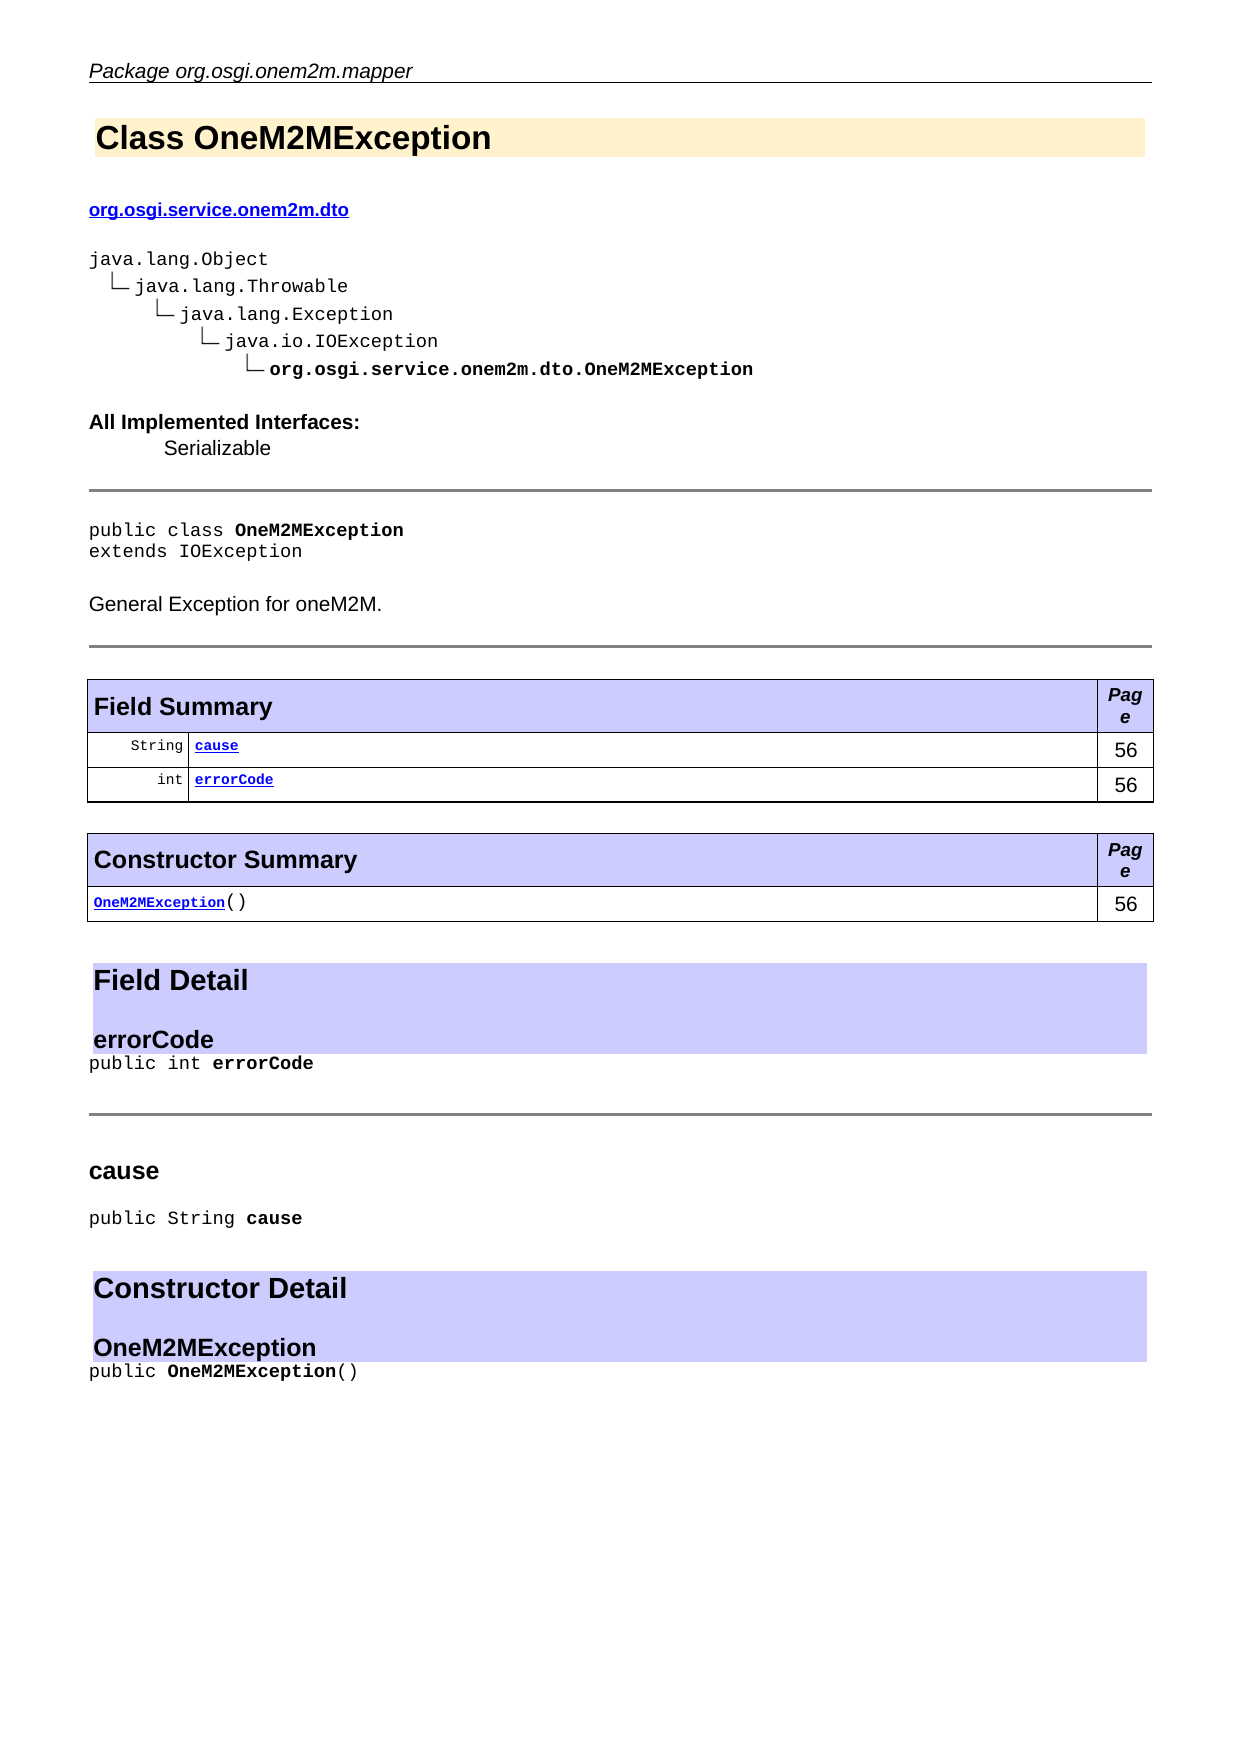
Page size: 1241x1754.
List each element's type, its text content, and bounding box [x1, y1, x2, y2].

table_header Constructor Summary [88, 834, 1097, 886]
subtitle Field Detail [93, 963, 1147, 997]
table_cell cause [189, 733, 1097, 767]
table_cell 55 [1098, 768, 1153, 801]
picture [111, 270, 135, 293]
table_cell errorCode [189, 768, 1097, 801]
table_header Field Summary [88, 680, 1097, 732]
table_cell String [88, 733, 188, 767]
table_header Page [1098, 834, 1153, 886]
text org.osgi.service.onem2m.dto.OneM2MException [88, 353, 1152, 381]
table_cell 55 [1098, 887, 1153, 921]
table_cell 55 [1098, 733, 1153, 767]
subtitle OneM2MException [93, 1333, 1147, 1362]
text org.osgi.service.onem2m.dto [88, 198, 1152, 220]
subtitle Class OneM2MException [95, 118, 1145, 157]
subtitle cause [88, 1153, 1152, 1185]
text public int errorCode [88, 1054, 1152, 1075]
table_header Page [1098, 680, 1153, 732]
table_cell OneM2MException() [88, 887, 1097, 921]
picture [246, 353, 270, 375]
text java.lang.Exception [88, 298, 1152, 326]
subtitle errorCode [93, 1025, 1147, 1054]
text public String cause [88, 1209, 1152, 1230]
text java.lang.Object [88, 249, 1152, 271]
picture [201, 325, 225, 348]
text java.io.IOException [88, 326, 1152, 353]
text java.lang.Throwable [88, 271, 1152, 298]
text Serializable [163, 436, 1152, 460]
text extends IOException [88, 542, 1152, 563]
text public OneM2MException() [88, 1362, 1152, 1383]
text General Exception for oneM2M. [88, 592, 1152, 616]
text public class OneM2MException [88, 521, 1152, 542]
subtitle All Implemented Interfaces: [88, 410, 1152, 434]
table_cell int [88, 768, 188, 801]
picture [156, 298, 180, 320]
subtitle Constructor Detail [93, 1271, 1147, 1305]
